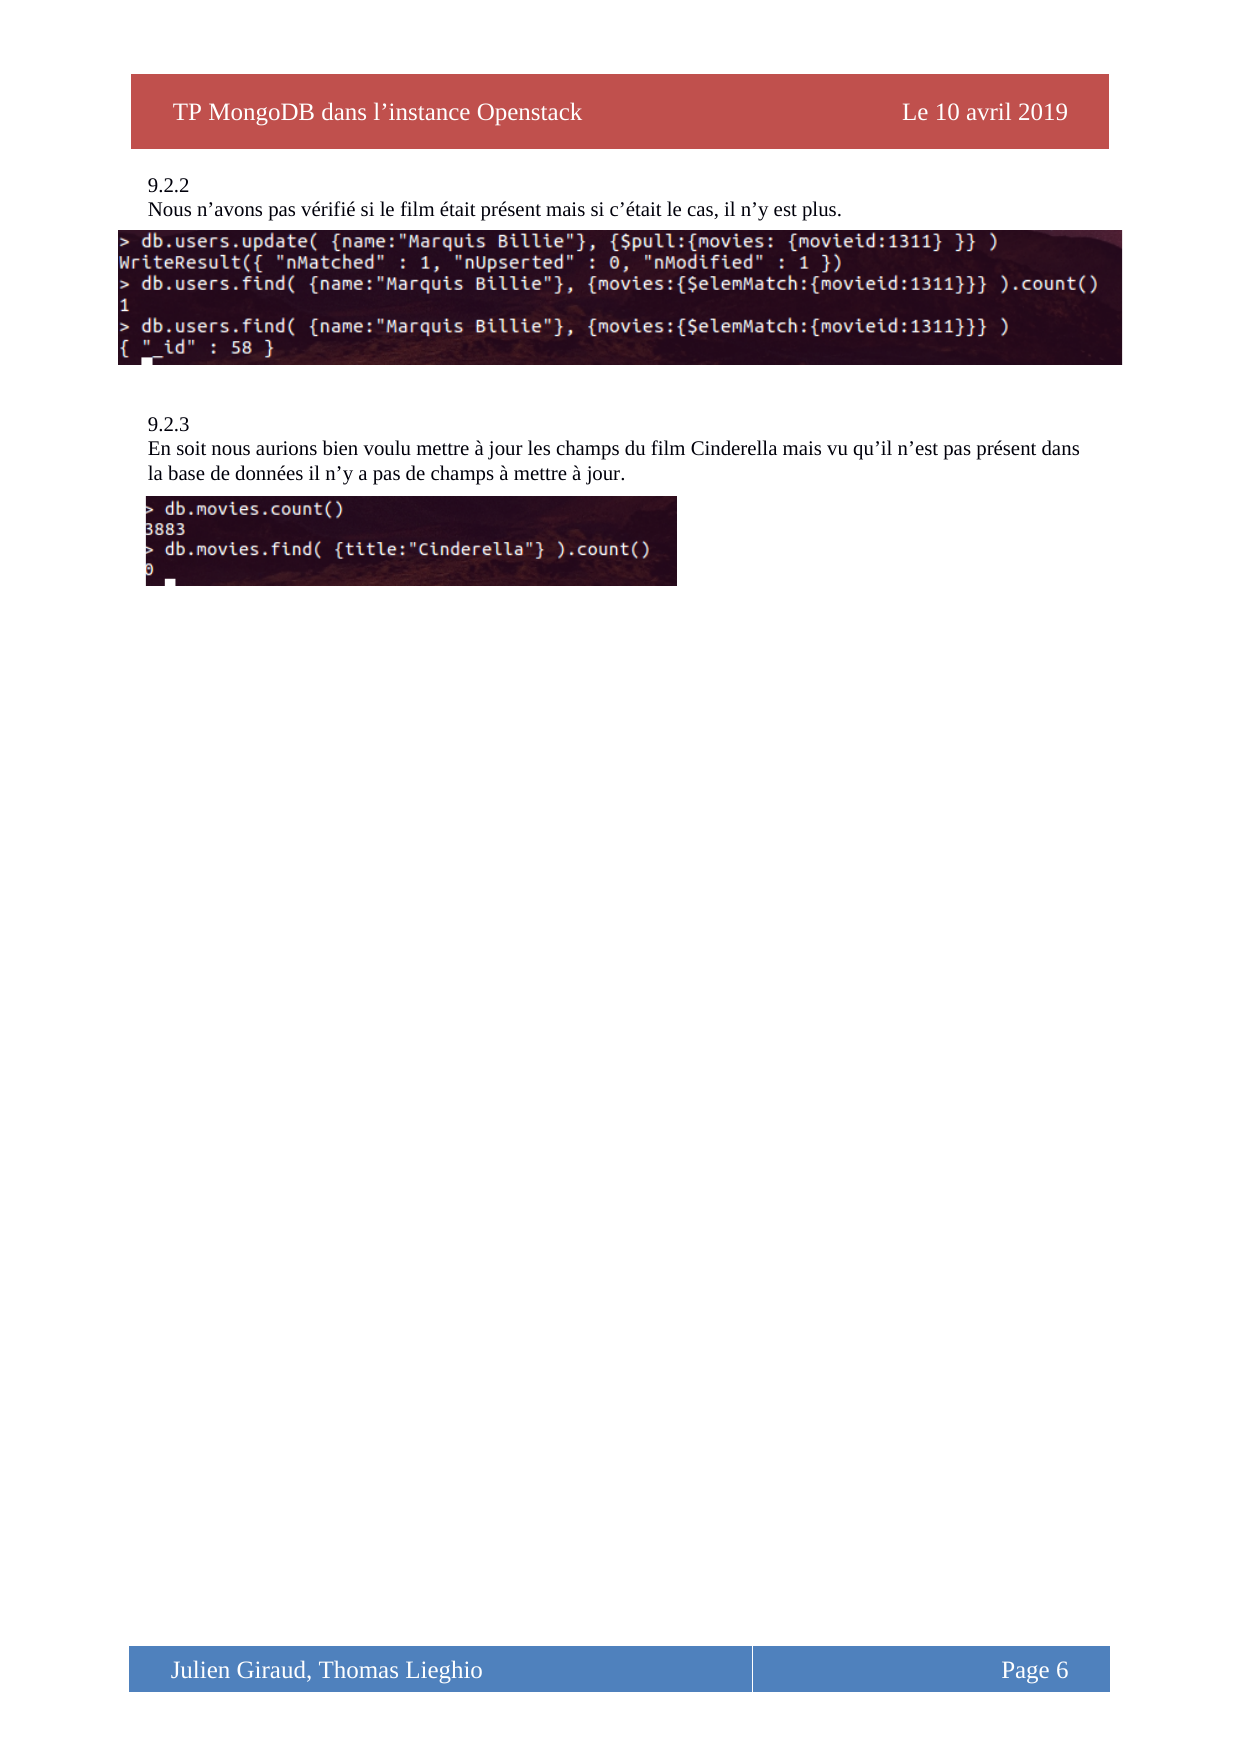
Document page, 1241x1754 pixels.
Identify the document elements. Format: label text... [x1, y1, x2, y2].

text 9.2.2 [148, 173, 1093, 197]
text Nous n’avons pas vérifié si le film était présent mais si c’était le cas, il n’y est plus. [148, 197, 1093, 221]
picture [118, 230, 1123, 365]
picture [145, 496, 677, 586]
text En soit nous aurions bien voulu mettre à jour les champs du film Cinderella mais vu qu’il n’est pas présent dans la base de données il n’y a pas de champs à mettre à jour. [148, 436, 1093, 484]
text 9.2.3 [148, 412, 1093, 436]
